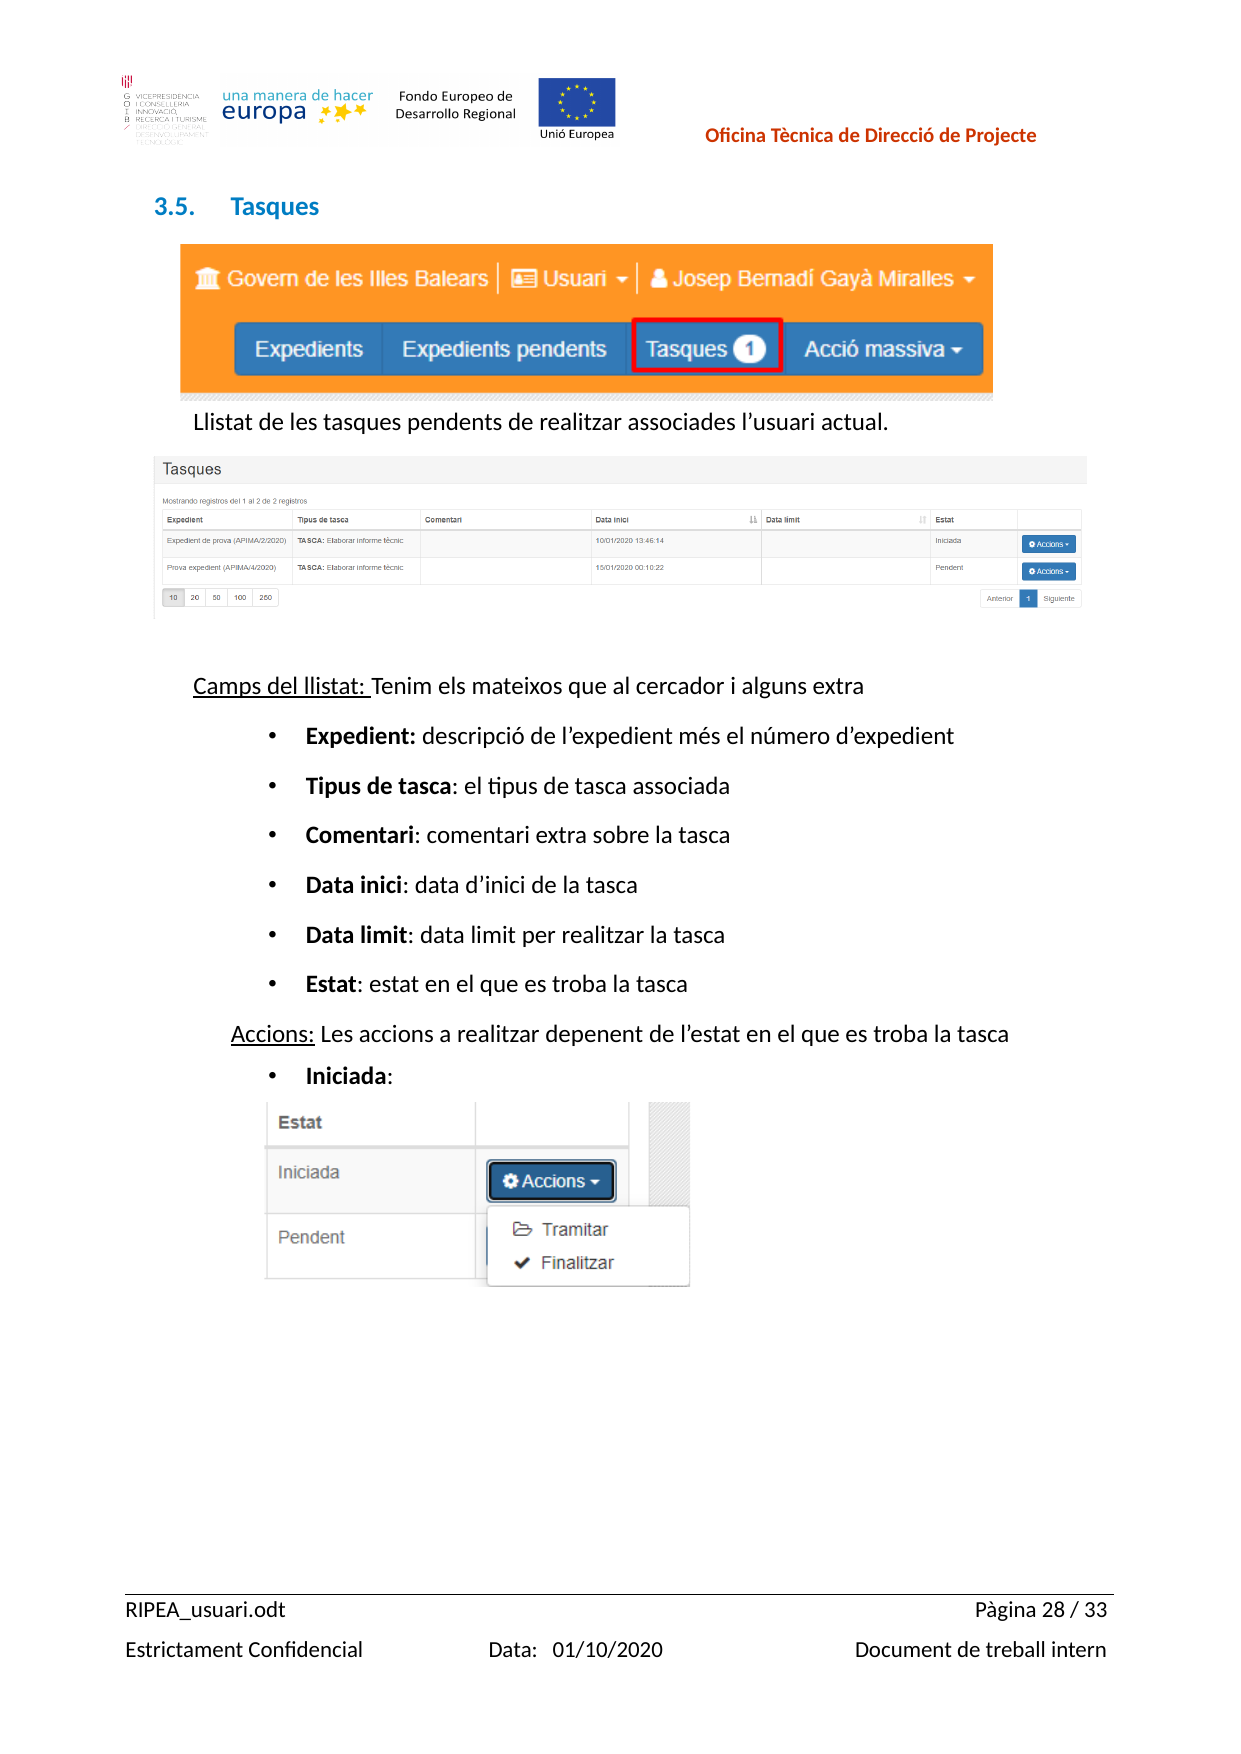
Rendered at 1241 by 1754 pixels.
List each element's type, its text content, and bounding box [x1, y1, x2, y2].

list Data limit: data limit per realitzar la tasca [268, 919, 1122, 949]
list Comentari: comentari extra sobre la tasca [268, 820, 1122, 850]
list Estat: estat en el que es troba la tasca [268, 968, 1122, 999]
list Tipus de tasca: el tipus de tasca associada [268, 770, 1122, 801]
picture [118, 73, 213, 147]
list Data inici: data d’inici de la tasca [268, 869, 1122, 900]
list Expedient: descripció de l’expedient més el número d’expedient [268, 721, 1122, 751]
text Camps del llistat: Tenim els mateixos que al cercador i alguns extra [118, 668, 1122, 701]
picture [153, 456, 1087, 619]
text Llistat de les tasques pendents de realitzar associades l’usuari actual. [118, 404, 1122, 437]
subtitle Tasques [153, 189, 1122, 222]
list Accions: Les accions a realitzar depenent de l’estat en el que es troba la tasca [193, 1018, 1122, 1048]
list Iniciada: [268, 1060, 1122, 1091]
picture [264, 1102, 691, 1287]
picture [180, 244, 993, 401]
picture [219, 73, 621, 147]
